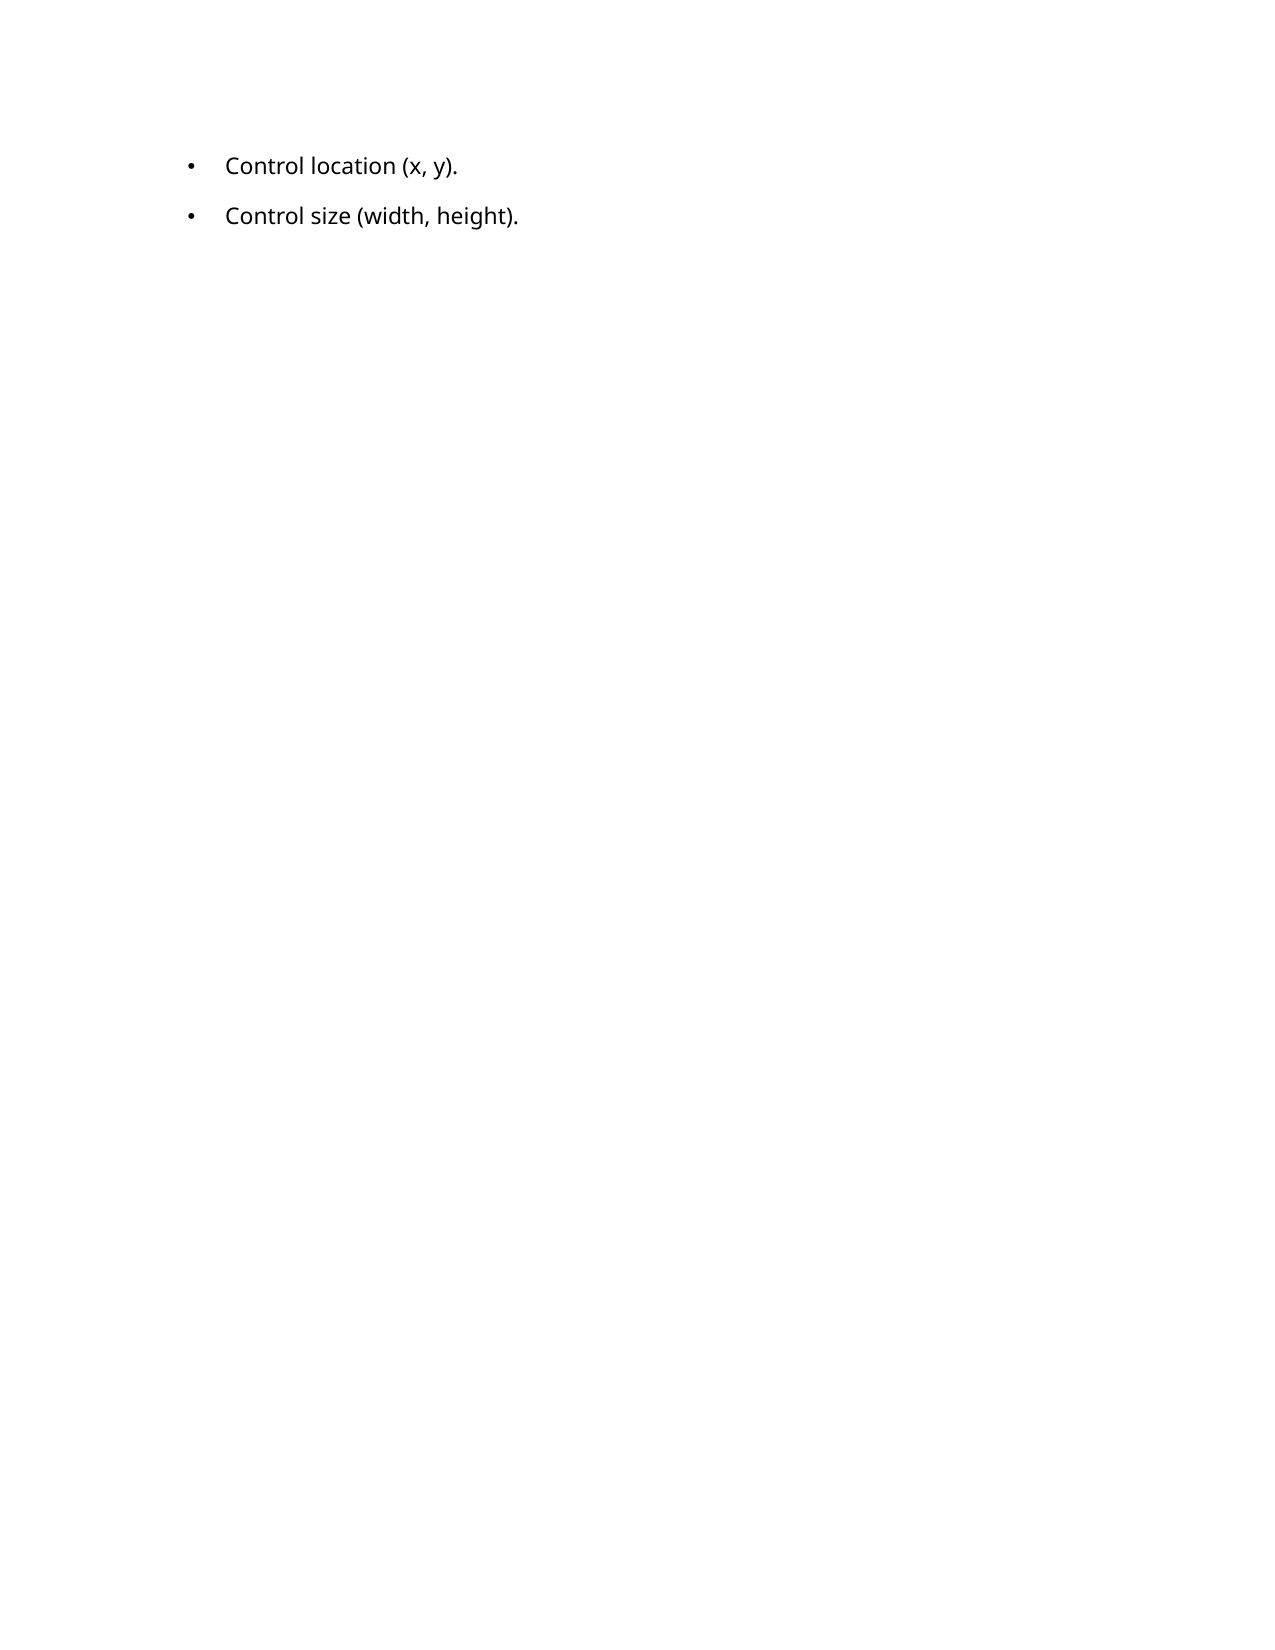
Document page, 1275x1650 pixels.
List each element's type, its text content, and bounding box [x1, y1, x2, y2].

list Control size (width, height). [187, 200, 1125, 231]
list Control location (x, y). [187, 150, 1125, 181]
